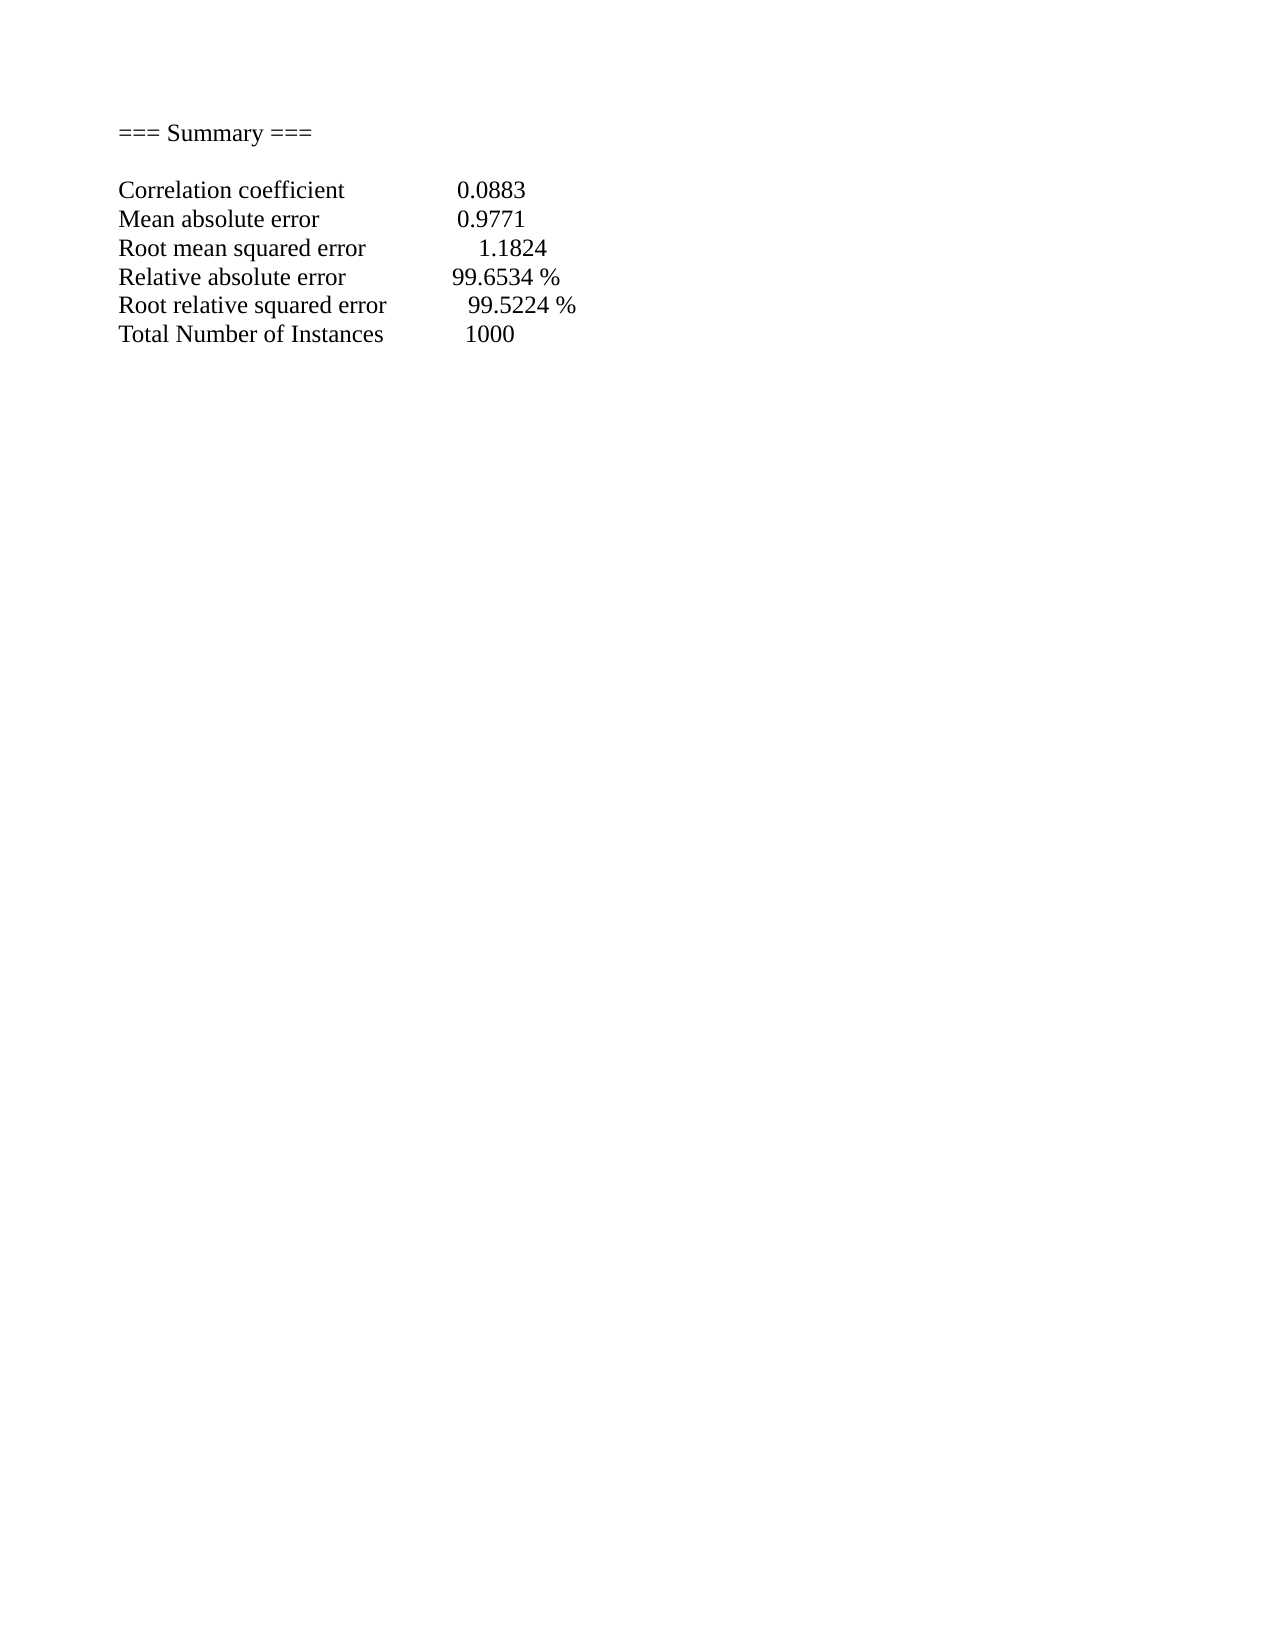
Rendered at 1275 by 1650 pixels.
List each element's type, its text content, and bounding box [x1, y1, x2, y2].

text Root relative squared error 99.5224 % [118, 291, 1157, 319]
text Total Number of Instances 1000 [118, 319, 1157, 348]
text Mean absolute error 0.9771 [118, 204, 1157, 233]
text Relative absolute error 99.6534 % [118, 262, 1157, 291]
text Root mean squared error 1.1824 [118, 233, 1157, 262]
text === Summary === [118, 118, 1157, 147]
text Correlation coefficient 0.0883 [118, 176, 1157, 204]
